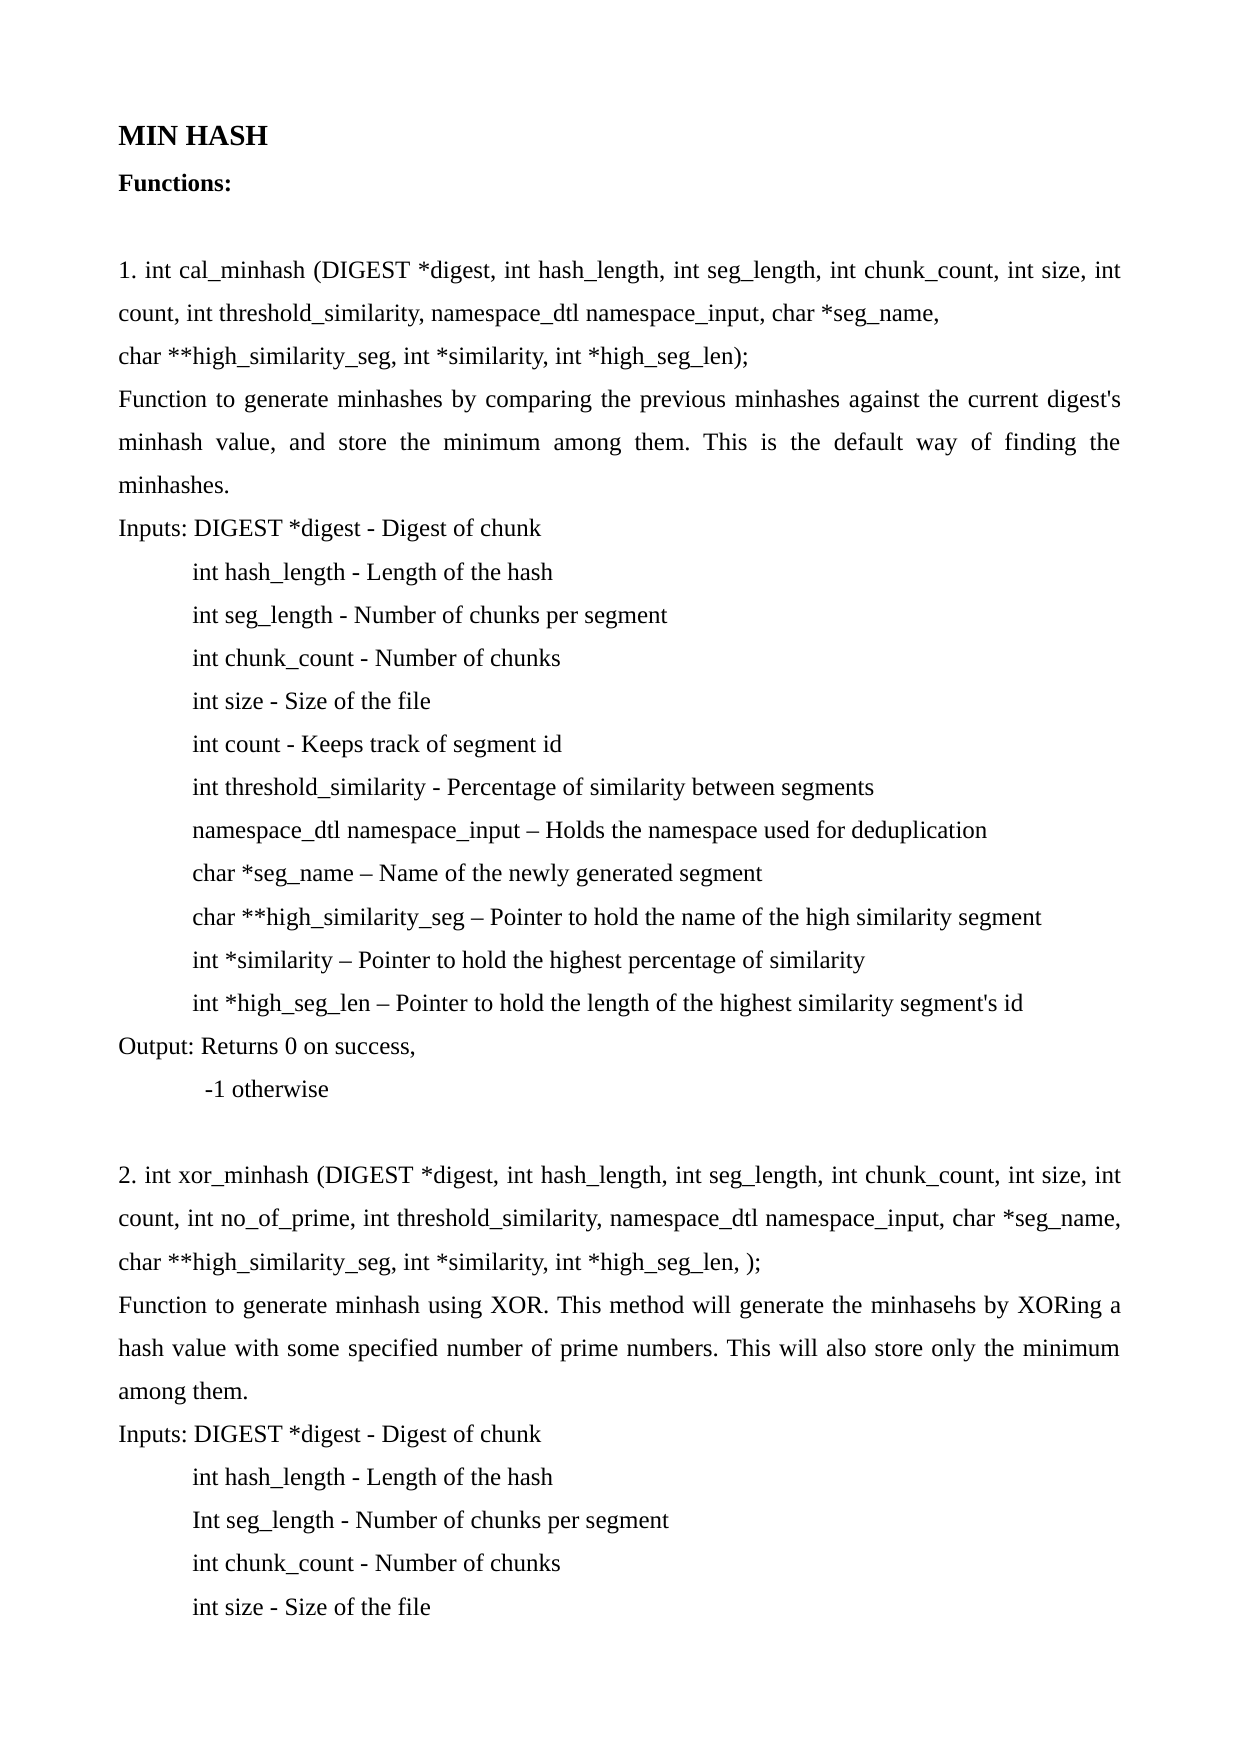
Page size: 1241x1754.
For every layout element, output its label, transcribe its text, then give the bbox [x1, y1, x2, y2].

text Output: Returns 0 on success, [118, 1031, 1122, 1060]
text Inputs: DIGEST *digest - Digest of chunk [118, 513, 1122, 542]
text int count - Keeps track of segment id [118, 729, 1122, 758]
text int chunk_count - Number of chunks [118, 643, 1122, 672]
text 2. int xor_minhash (DIGEST *digest, int hash_length, int seg_length, int chunk_count, int size, int count, int no_of_prime, int threshold_similarity, namespace_dtl namespace_input, char *seg_name, char **high_similarity_seg, int *similarity, int *high_seg_len, ); [118, 1160, 1122, 1275]
text int chunk_count - Number of chunks [118, 1548, 1122, 1577]
text int size - Size of the file [118, 1592, 1122, 1620]
text 1. int cal_minhash (DIGEST *digest, int hash_length, int seg_length, int chunk_count, int size, int count, int threshold_similarity, namespace_dtl namespace_input, char *seg_name, [118, 255, 1122, 327]
text MIN HASH [118, 118, 1122, 152]
text char **high_similarity_seg – Pointer to hold the name of the high similarity segment [118, 902, 1122, 930]
text Inputs: DIGEST *digest - Digest of chunk [118, 1419, 1122, 1448]
text namespace_dtl namespace_input – Holds the namespace used for deduplication [118, 815, 1122, 844]
text int *similarity – Pointer to hold the highest percentage of similarity [118, 945, 1122, 973]
text Function to generate minhash using XOR. This method will generate the minhasehs by XORing a hash value with some specified number of prime numbers. This will also store only the minimum among them. [118, 1290, 1122, 1405]
text -1 otherwise [118, 1074, 1122, 1103]
text int seg_length - Number of chunks per segment [118, 600, 1122, 628]
text char **high_similarity_seg, int *similarity, int *high_seg_len); [118, 341, 1122, 370]
text int hash_length - Length of the hash [118, 1462, 1122, 1491]
text int size - Size of the file [118, 686, 1122, 715]
text Int seg_length - Number of chunks per segment [118, 1505, 1122, 1534]
text Function to generate minhashes by comparing the previous minhashes against the current digest's minhash value, and store the minimum among them. This is the default way of finding the minhashes. [118, 384, 1122, 499]
text int hash_length - Length of the hash [118, 557, 1122, 585]
text Functions: [118, 168, 1122, 197]
text char *seg_name – Name of the newly generated segment [118, 858, 1122, 887]
text int threshold_similarity - Percentage of similarity between segments [118, 772, 1122, 801]
text int *high_seg_len – Pointer to hold the length of the highest similarity segment's id [118, 988, 1122, 1017]
